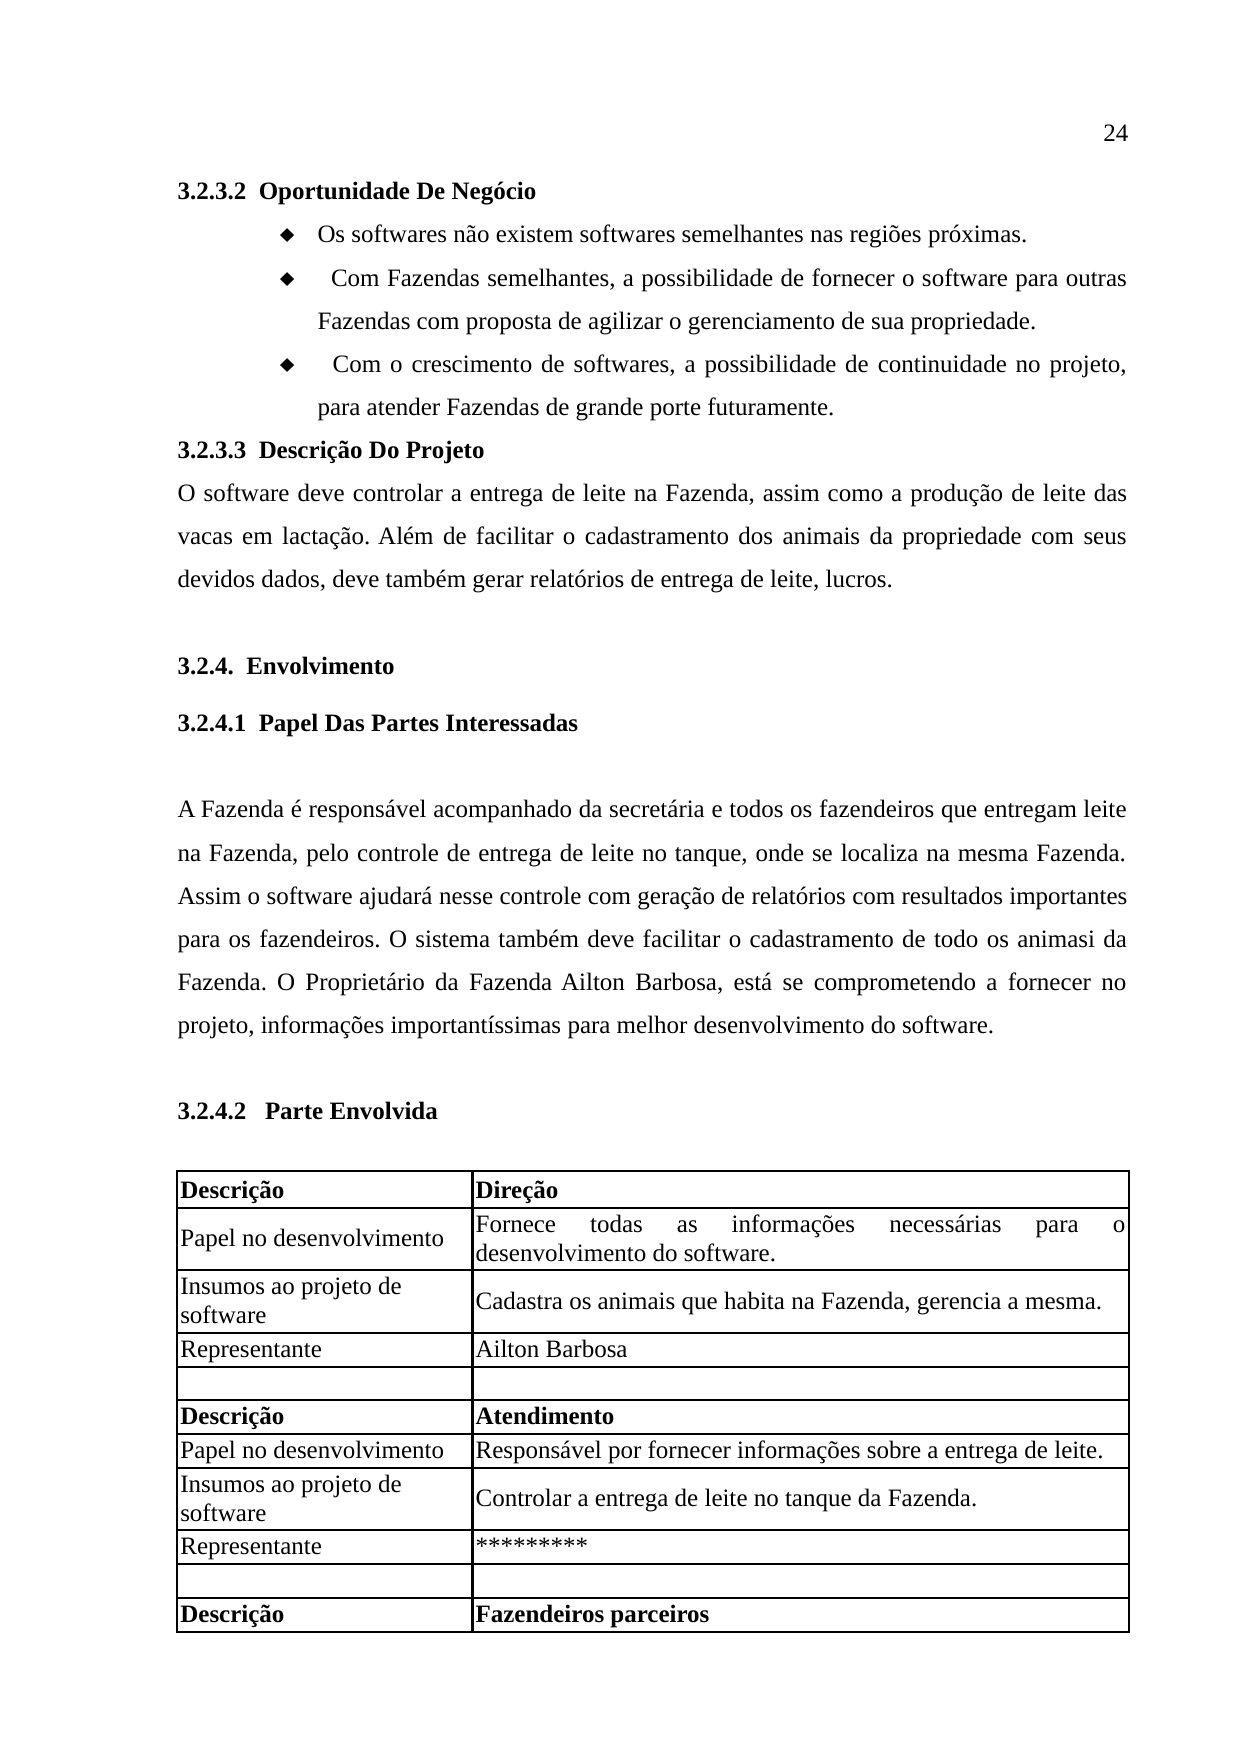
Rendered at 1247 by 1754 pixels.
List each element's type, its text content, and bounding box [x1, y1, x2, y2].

table_cell Representante [178, 1531, 471, 1563]
table_cell Fazendeiros parceiros [474, 1599, 1128, 1631]
subtitle Parte envolvida [177, 1096, 1128, 1125]
table_cell Descrição [178, 1599, 471, 1631]
list Com Fazendas semelhantes, a possibilidade de fornecer o software para outras Fazendas com proposta de agilizar o gerenciamento de sua propriedade. [280, 263, 1128, 334]
table_cell Insumos ao projeto de software [178, 1469, 471, 1529]
table_cell Fornece todas as informações necessárias para o desenvolvimento do software. [474, 1209, 1128, 1269]
table_cell [474, 1565, 1128, 1597]
list Os softwares não existem softwares semelhantes nas regiões próximas. [280, 219, 1128, 248]
table_cell ********* [474, 1531, 1128, 1563]
table_cell [474, 1368, 1128, 1399]
text A Fazenda é responsável acompanhado da secretária e todos os fazendeiros que entregam leite na Fazenda, pelo controle de entrega de leite no tanque, onde se localiza na mesma Fazenda. Assim o software ajudará nesse controle com geração de relatórios com resultados importantes para os fazendeiros. O sistema também deve facilitar o cadastramento de todo os animasi da Fazenda. O Proprietário da Fazenda Ailton Barbosa, está se comprometendo a fornecer no projeto, informações importantíssimas para melhor desenvolvimento do software. [177, 794, 1128, 1039]
table_cell Ailton Barbosa [474, 1334, 1128, 1366]
table_cell Papel no desenvolvimento [178, 1209, 471, 1269]
subtitle Envolvimento [177, 651, 1128, 679]
table_cell Cadastra os animais que habita na Fazenda, gerencia a mesma. [474, 1271, 1128, 1332]
subtitle Oportunidade de Negócio [177, 176, 1128, 205]
table_cell Responsável por fornecer informações sobre a entrega de leite. [474, 1435, 1128, 1467]
table_cell [178, 1368, 471, 1399]
table_cell Representante [178, 1334, 471, 1366]
list Com o crescimento de softwares, a possibilidade de continuidade no projeto, para atender Fazendas de grande porte futuramente. [280, 349, 1128, 421]
table_cell Descrição [178, 1401, 471, 1433]
table_header Direção [474, 1172, 1128, 1207]
table_header Descrição [178, 1172, 471, 1207]
table_cell [178, 1565, 471, 1597]
table_cell Atendimento [474, 1401, 1128, 1433]
subtitle Papel das Partes Interessadas [177, 708, 1128, 737]
table_cell Controlar a entrega de leite no tanque da Fazenda. [474, 1469, 1128, 1529]
table_cell Papel no desenvolvimento [178, 1435, 471, 1467]
subtitle Descrição do Projeto [177, 435, 1128, 464]
table_cell Insumos ao projeto de software [178, 1271, 471, 1332]
text O software deve controlar a entrega de leite na Fazenda, assim como a produção de leite das vacas em lactação. Além de facilitar o cadastramento dos animais da propriedade com seus devidos dados, deve também gerar relatórios de entrega de leite, lucros. [177, 478, 1128, 593]
